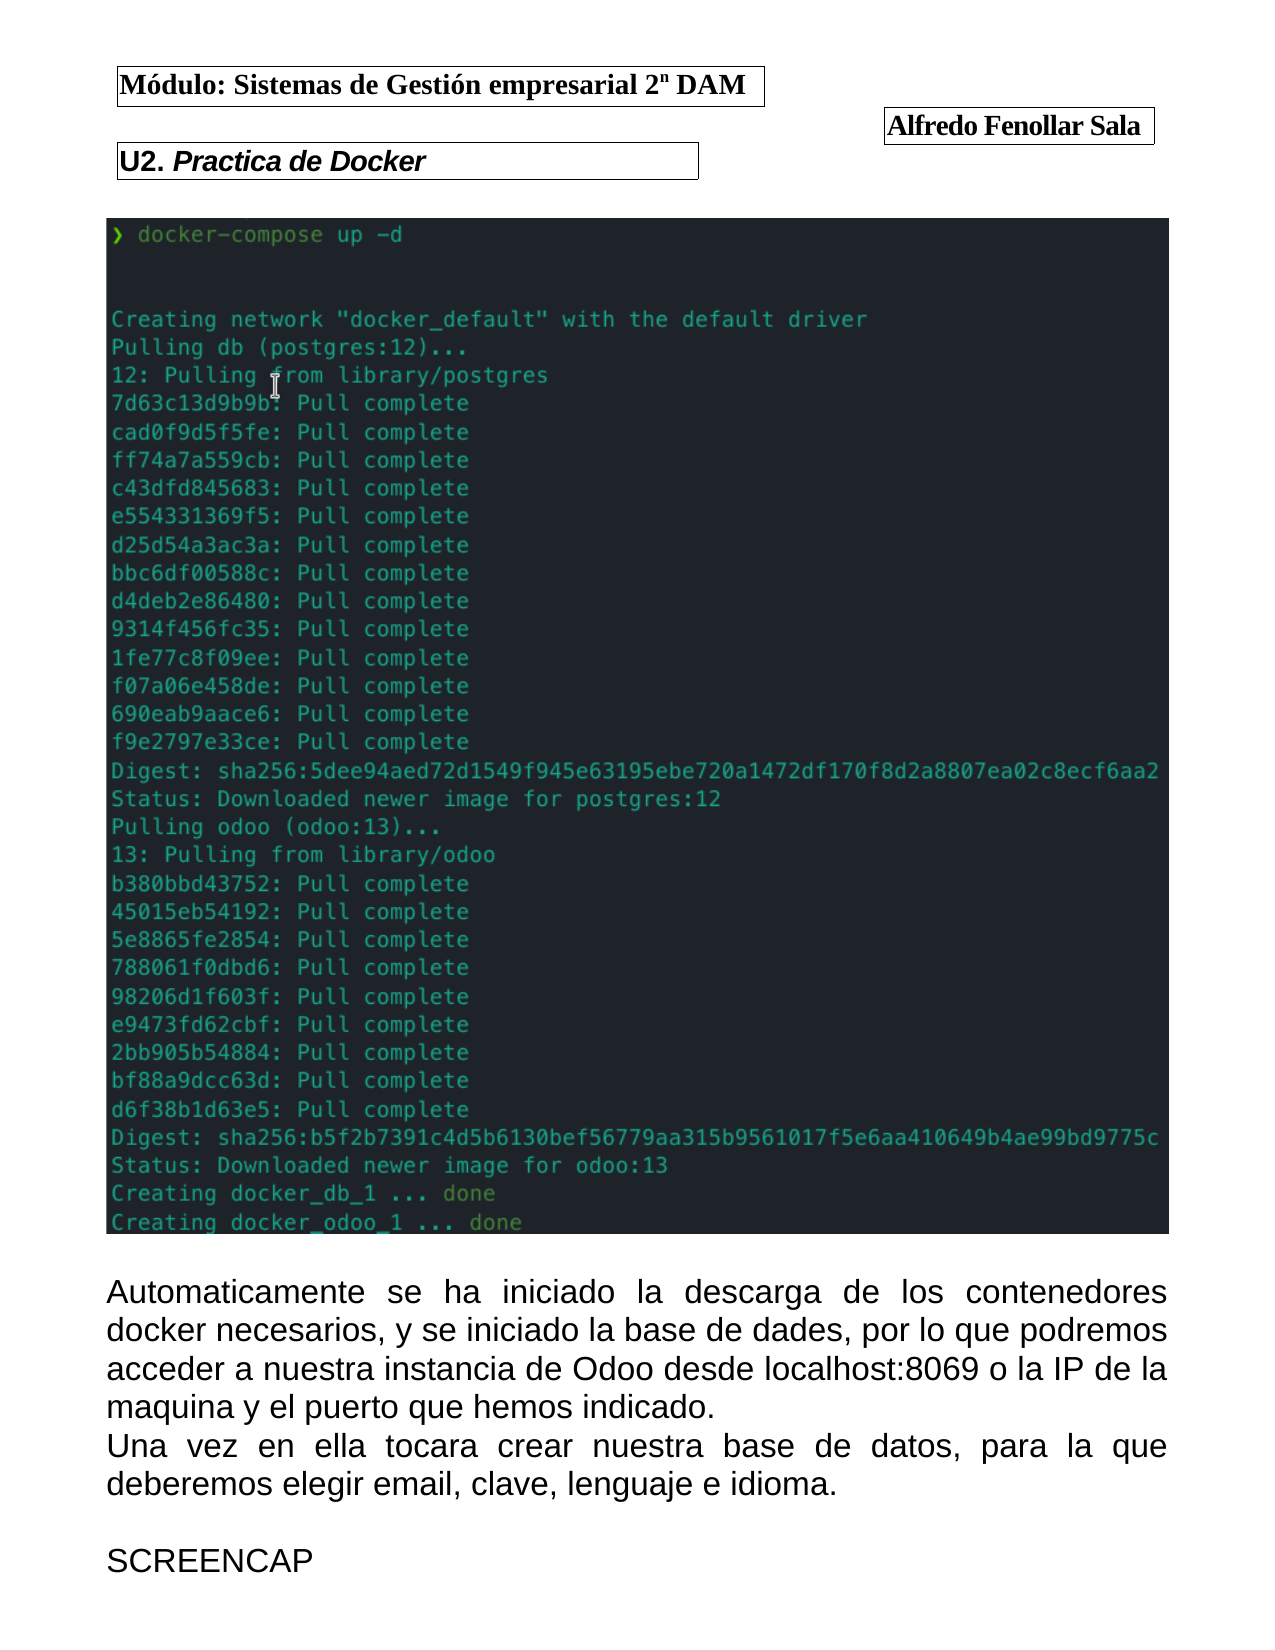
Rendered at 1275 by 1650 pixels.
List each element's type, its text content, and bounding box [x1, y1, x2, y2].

picture [106, 218, 1169, 1234]
text SCREENCAP [106, 1541, 1169, 1579]
text Automaticamente se ha iniciado la descarga de los contenedores docker necesarios, y se iniciado la base de dades, por lo que podremos acceder a nuestra instancia de Odoo desde localhost:8069 o la IP de la maquina y el puerto que hemos indicado. [106, 1272, 1169, 1426]
text Una vez en ella tocara crear nuestra base de datos, para la que deberemos elegir email, clave, lenguaje e idioma. [106, 1426, 1169, 1503]
